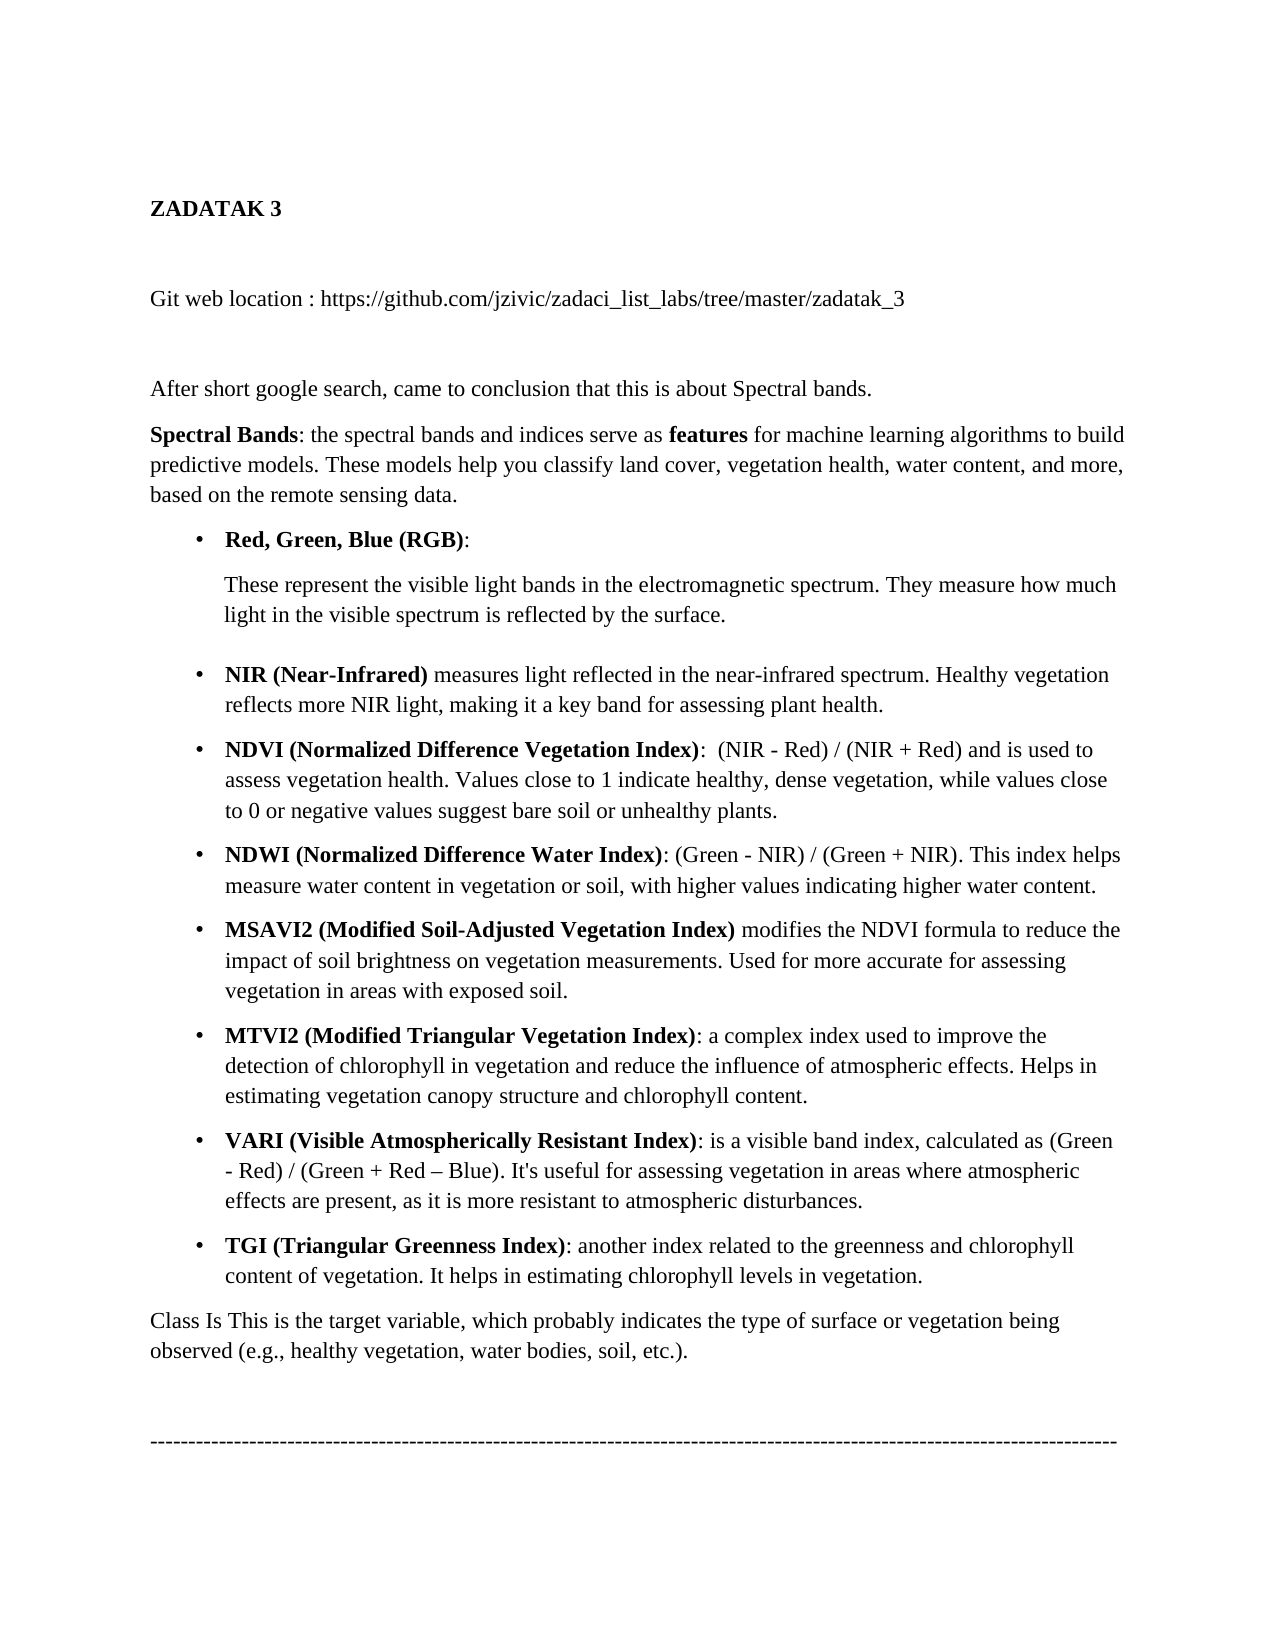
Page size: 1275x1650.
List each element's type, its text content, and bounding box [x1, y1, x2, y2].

list These represent the visible light bands in the electromagnetic spectrum. They measure how much light in the visible spectrum is reflected by the surface. [194, 571, 1125, 627]
list NDVI (Normalized Difference Vegetation Index): (NIR - Red) / (NIR + Red) and is used to assess vegetation health. Values close to 1 indicate healthy, dense vegetation, while values close to 0 or negative values suggest bare soil or unhealthy plants. [196, 736, 1125, 823]
text Git web location : https://github.com/jzivic/zadaci_list_labs/tree/master/zadatak_3 [150, 285, 1125, 312]
text Class Is This is the target variable, which probably indicates the type of surface or vegetation being observed (e.g., healthy vegetation, water bodies, soil, etc.). [150, 1307, 1125, 1364]
list MTVI2 (Modified Triangular Vegetation Index): a complex index used to improve the detection of chlorophyll in vegetation and reduce the influence of atmospheric effects. Helps in estimating vegetation canopy structure and chlorophyll content. [196, 1022, 1125, 1108]
list MSAVI2 (Modified Soil-Adjusted Vegetation Index) modifies the NDVI formula to reduce the impact of soil brightness on vegetation measurements. Used for more accurate for assessing vegetation in areas with exposed soil. [196, 916, 1125, 1003]
list TGI (Triangular Greenness Index): another index related to the greenness and chlorophyll content of vegetation. It helps in estimating chlorophyll levels in vegetation. [196, 1232, 1125, 1289]
list NDWI (Normalized Difference Water Index): (Green - NIR) / (Green + NIR). This index helps measure water content in vegetation or soil, with higher values indicating higher water content. [196, 841, 1125, 898]
list Red, Green, Blue (RGB): [196, 526, 1125, 552]
text Spectral Bands: the spectral bands and indices serve as features for machine learning algorithms to build predictive models. These models help you classify land cover, vegetation health, water content, and more, based on the remote sensing data. [150, 421, 1125, 507]
text After short google search, came to conclusion that this is about Spectral bands. [150, 376, 1125, 402]
list VARI (Visible Atmospherically Resistant Index): is a visible band index, calculated as (Green - Red) / (Green + Red – Blue). It's useful for assessing vegetation in areas where atmospheric effects are present, as it is more resistant to atmospheric disturbances. [196, 1127, 1125, 1214]
text ------------------------------------------------------------------------------------------------------------------------------- [150, 1427, 1125, 1453]
list NIR (Near-Infrared) measures light reflected in the near-infrared spectrum. Healthy vegetation reflects more NIR light, making it a key band for assessing plant health. [196, 661, 1125, 718]
text ZADATAK 3 [150, 195, 1125, 221]
